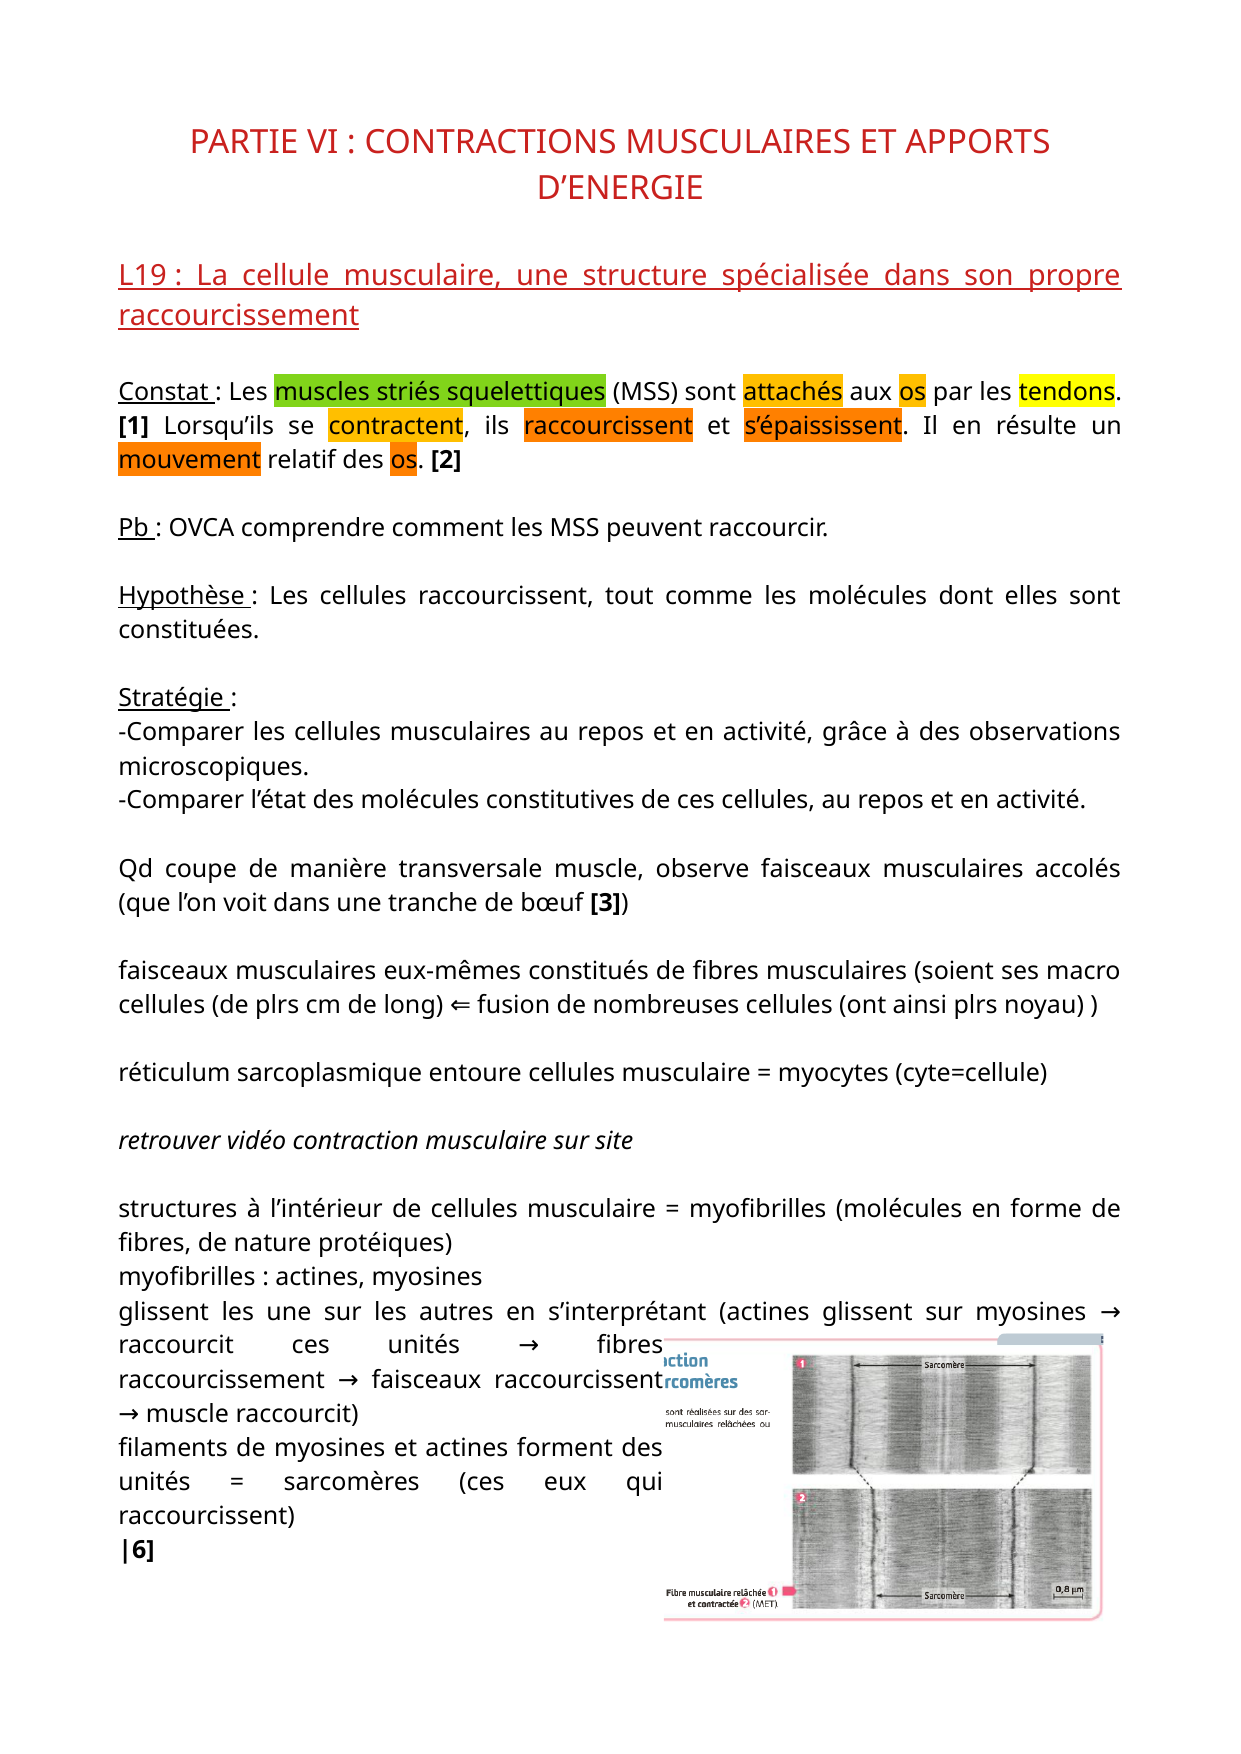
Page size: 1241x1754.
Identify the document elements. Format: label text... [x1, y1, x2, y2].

text L19 : La cellule musculaire, une structure spécialisée dans son propre [118, 254, 1122, 288]
text réticulum sarcoplasmique entoure cellules musculaire = myocytes (cyte=cellule) [118, 1055, 1122, 1089]
text filaments de myosines et actines forment des unités = sarcomères (ces eux qui raccourcissent) [118, 1429, 663, 1532]
text faisceaux musculaires eux-mêmes constitués de fibres musculaires (soient ses macro cellules (de plrs cm de long) ⇐ fusion de nombreuses cellules (ont ainsi plrs noyau) ) [118, 952, 1122, 1021]
text raccourcissement [118, 290, 1122, 334]
text myofibrilles : actines, myosines [118, 1259, 1122, 1293]
text structures à l’intérieur de cellules musculaire = myofibrilles (molécules en forme de fibres, de nature protéiques) [118, 1191, 1122, 1259]
picture [663, 1331, 1104, 1623]
text [1104, 1532, 1122, 1566]
text |6] [118, 1532, 663, 1566]
text glissent les une sur les autres en s’interprétant (actines glissent sur myosines → raccourcit ces unités → fibres raccourcissement → faisceaux raccourcissent → muscle raccourcit) [118, 1293, 1122, 1429]
text Hypothèse : Les cellules raccourcissent, tout comme les molécules dont elles sont constituées. [118, 578, 1122, 646]
text -Comparer l’état des molécules constitutives de ces cellules, au repos et en activité. [118, 782, 1122, 816]
text Constat : Les muscles striés squelettiques (MSS) sont attachés aux os par les tendons. [1] Lorsqu’ils se contractent, ils raccourcissent et s’épaississent. Il en résulte un mouvement relatif des os. [2] [118, 373, 1122, 476]
text Pb : OVCA comprendre comment les MSS peuvent raccourcir. [118, 510, 1122, 544]
text PARTIE VI : CONTRACTIONS MUSCULAIRES ET APPORTS D’ENERGIE [118, 118, 1122, 209]
text Qd coupe de manière transversale muscle, observe faisceaux musculaires accolés (que l’on voit dans une tranche de bœuf [3]) [118, 850, 1122, 918]
text retrouver vidéo contraction musculaire sur site [118, 1123, 1122, 1157]
text -Comparer les cellules musculaires au repos et en activité, grâce à des observations microscopiques. [118, 714, 1122, 782]
text Stratégie : [118, 680, 1122, 714]
